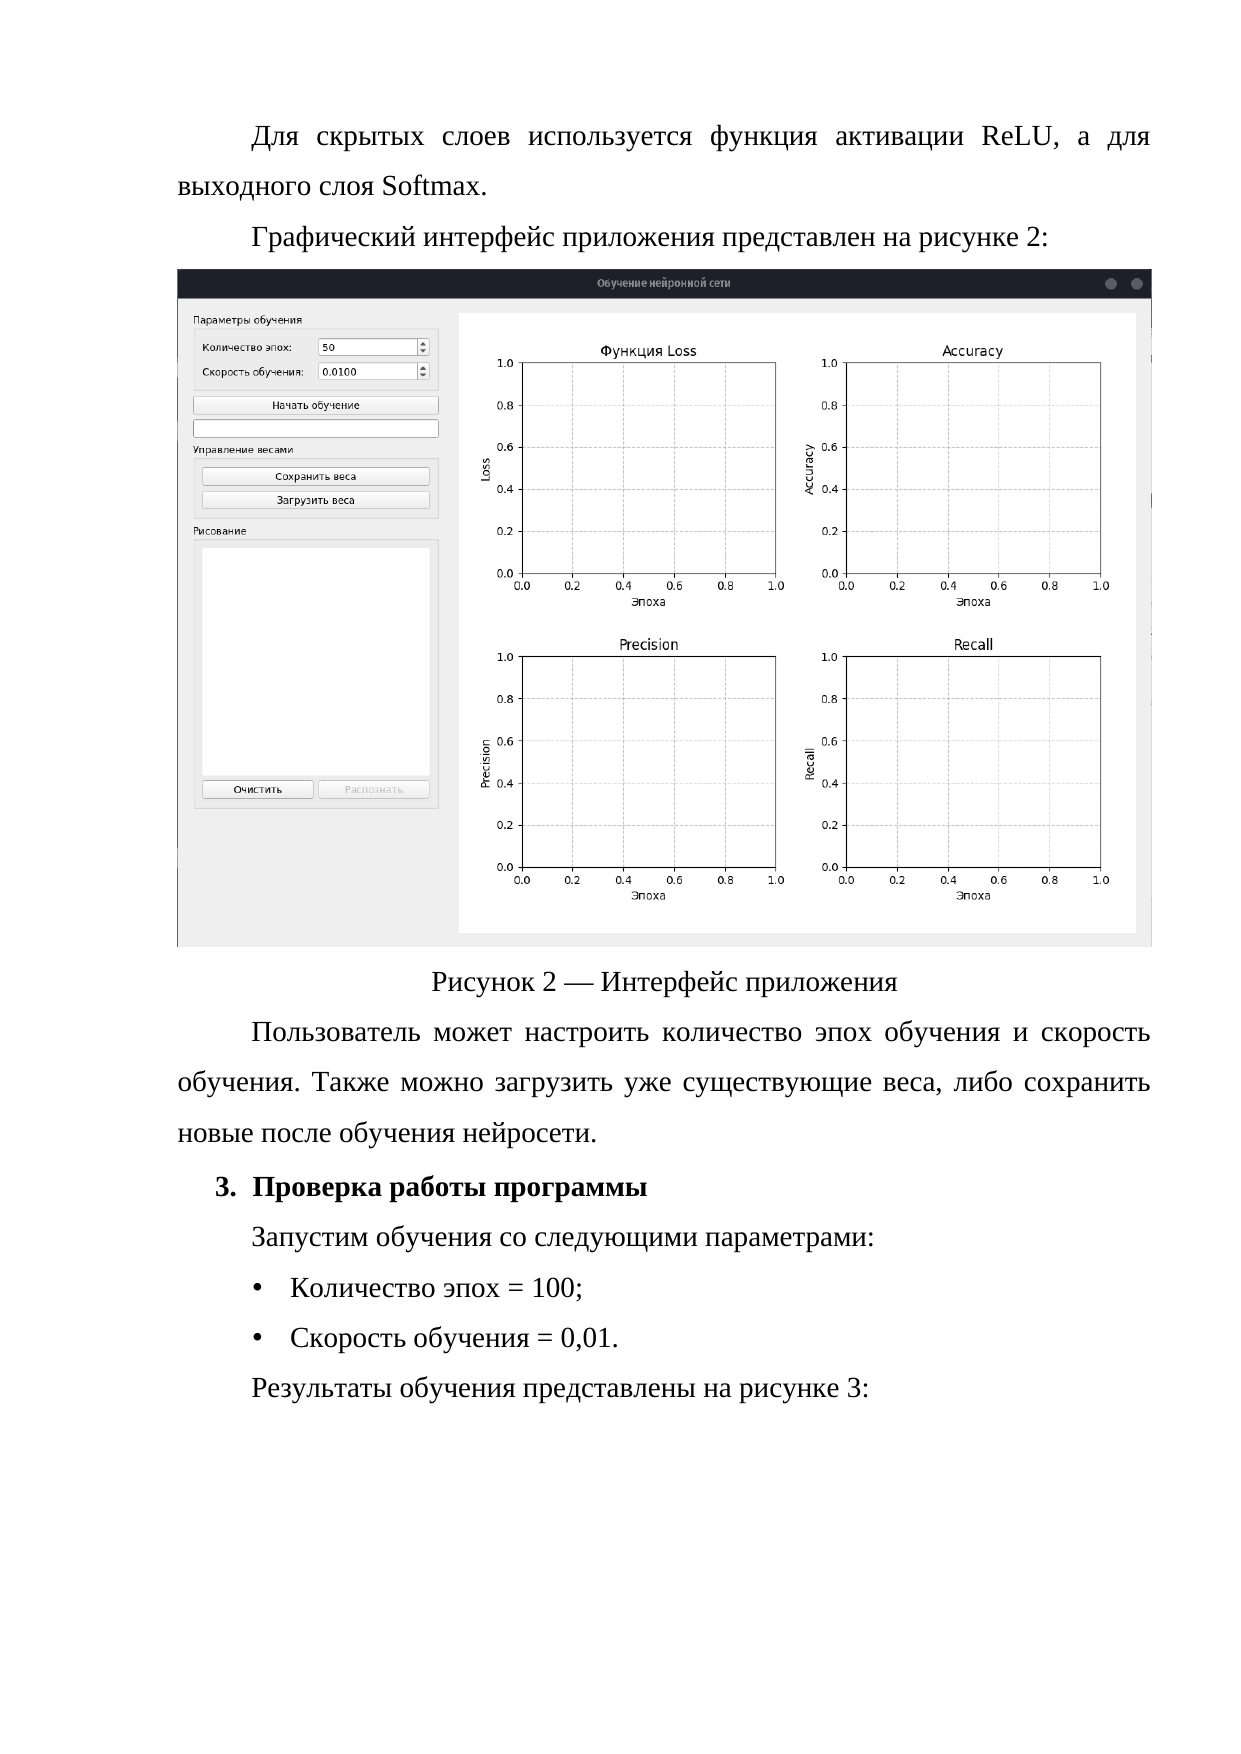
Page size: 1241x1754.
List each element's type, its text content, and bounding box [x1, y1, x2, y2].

subtitle Для скрытых слоев используется функция активации ReLU, а для выходного слоя Softmax. [177, 118, 1152, 202]
subtitle Проверка работы программы [215, 1169, 1152, 1203]
subtitle Запустим обучения со следующими параметрами: [177, 1219, 1152, 1253]
picture [177, 269, 1152, 947]
subtitle Количество эпох = 100; [252, 1270, 1152, 1303]
subtitle Пользователь может настроить количество эпох обучения и скорость обучения. Также можно загрузить уже существующие веса, либо сохранить новые после обучения нейросети. [177, 1014, 1152, 1148]
text Рисунок 2 — Интерфейс приложения [177, 964, 1152, 997]
subtitle Графический интерфейс приложения представлен на рисунке 2: [177, 219, 1152, 252]
subtitle Результаты обучения представлены на рисунке 3: [177, 1371, 1152, 1404]
subtitle Скорость обучения = 0,01. [252, 1320, 1152, 1354]
